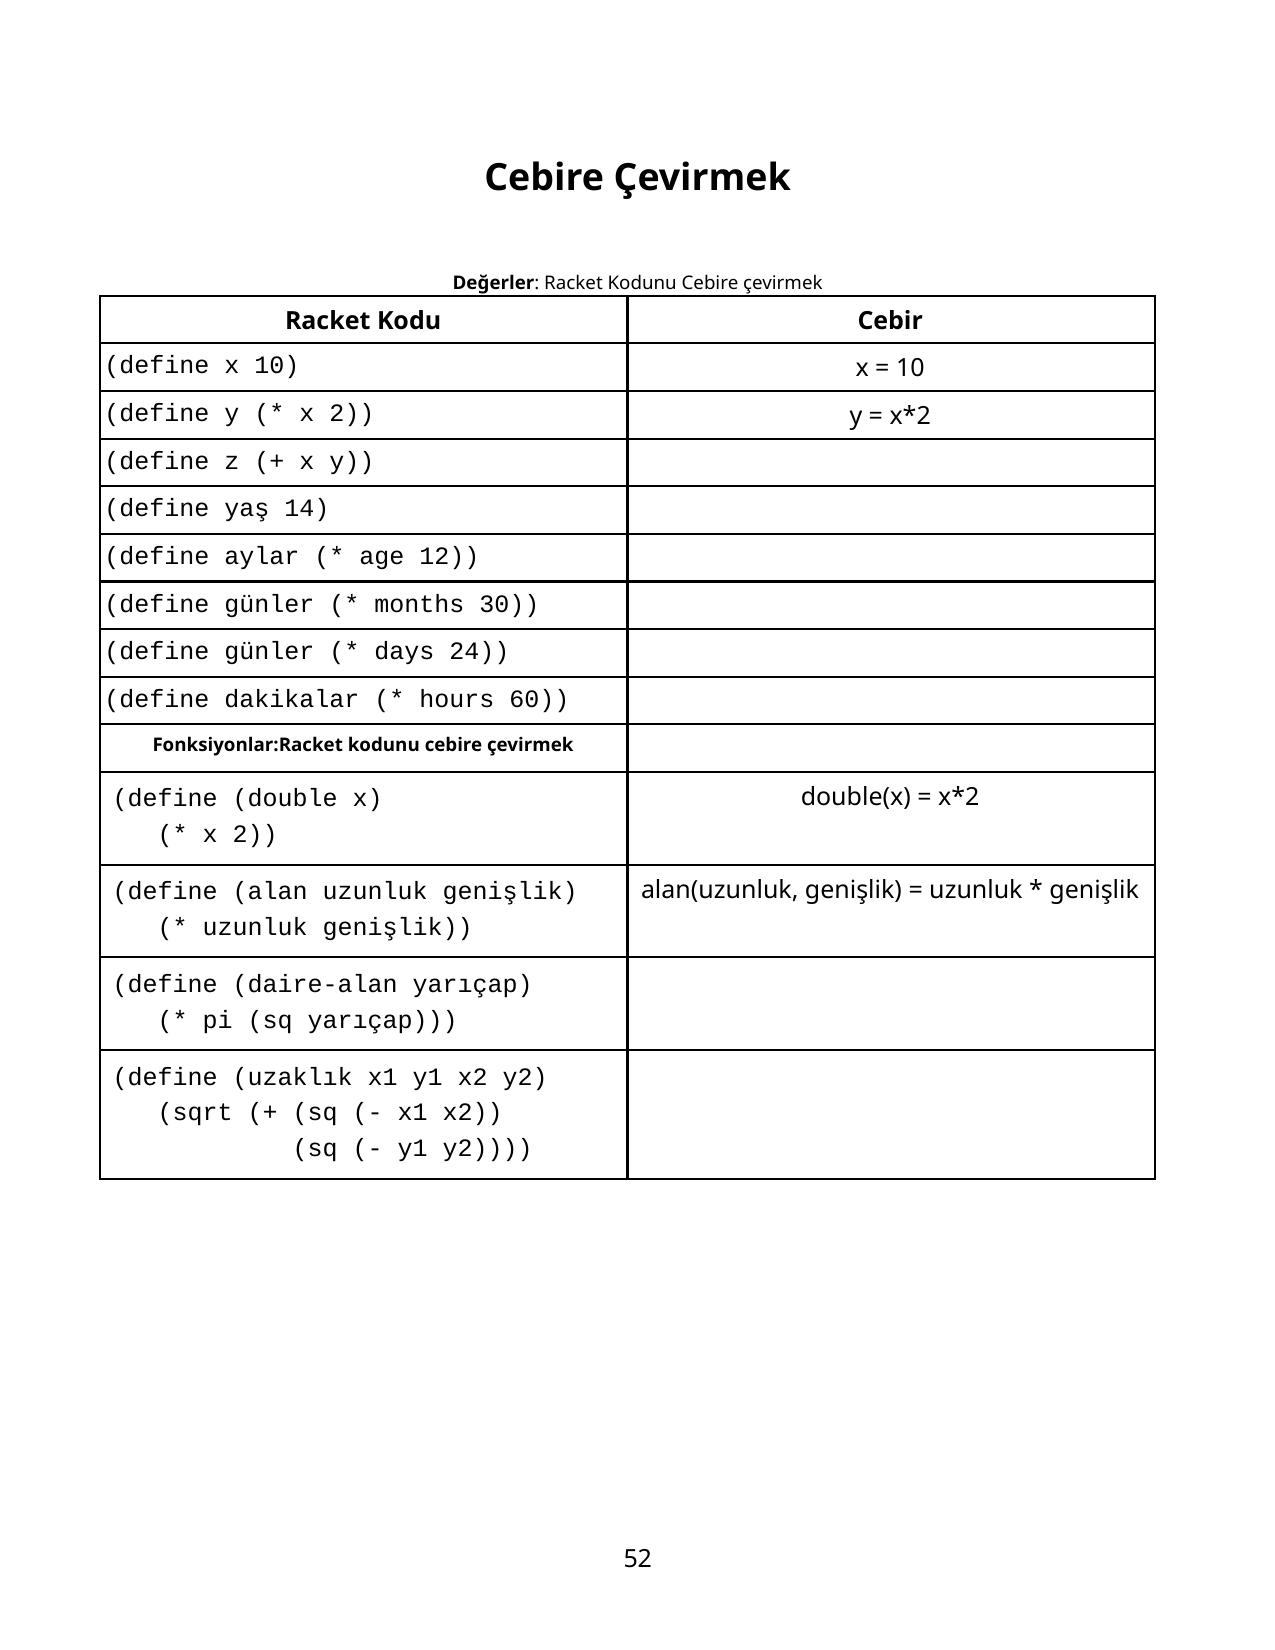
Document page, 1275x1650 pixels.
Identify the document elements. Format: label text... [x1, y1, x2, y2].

table_cell (define yaş 14) [101, 487, 626, 533]
table_cell [629, 487, 1154, 533]
table_cell (define dakikalar (* hours 60)) [101, 678, 626, 723]
table_cell (define x 10) [101, 344, 626, 390]
subtitle Cebire Çevirmek [112, 150, 1162, 201]
text Değerler: Racket Kodunu Cebire çevirmek [112, 269, 1162, 295]
table_cell [629, 678, 1154, 723]
table_cell [629, 958, 1154, 1049]
table_cell (define (double x) (* x 2)) [101, 773, 626, 863]
table_cell (define z (+ x y)) [101, 440, 626, 485]
table_header Racket Kodu [101, 297, 626, 342]
table_cell Fonksiyonlar:Racket kodunu cebire çevirmek [101, 725, 626, 771]
table_cell [629, 725, 1154, 771]
table_cell x = 10 [629, 344, 1154, 390]
table_cell (define günler (* days 24)) [101, 630, 626, 676]
table_cell [629, 535, 1154, 580]
table_cell (define aylar (* age 12)) [101, 535, 626, 580]
table_cell (define (daire-alan yarıçap) (* pi (sq yarıçap))) [101, 958, 626, 1049]
table_cell y = x*2 [629, 392, 1154, 437]
table_cell (define (uzaklık x1 y1 x2 y2) (sqrt (+ (sq (- x1 x2)) (sq (- y1 y2)))) [101, 1051, 626, 1177]
table_cell double(x) = x*2 [629, 773, 1154, 863]
table_cell alan(uzunluk, genişlik) = uzunluk * genişlik [629, 866, 1154, 956]
table_cell (define (alan uzunluk genişlik) (* uzunluk genişlik)) [101, 866, 626, 956]
table_cell (define y (* x 2)) [101, 392, 626, 437]
table_cell [629, 1051, 1154, 1177]
table_cell [629, 583, 1154, 628]
table_cell [629, 440, 1154, 485]
table_cell (define günler (* months 30)) [101, 583, 626, 628]
table_header Cebir [629, 297, 1154, 342]
table_cell [629, 630, 1154, 676]
